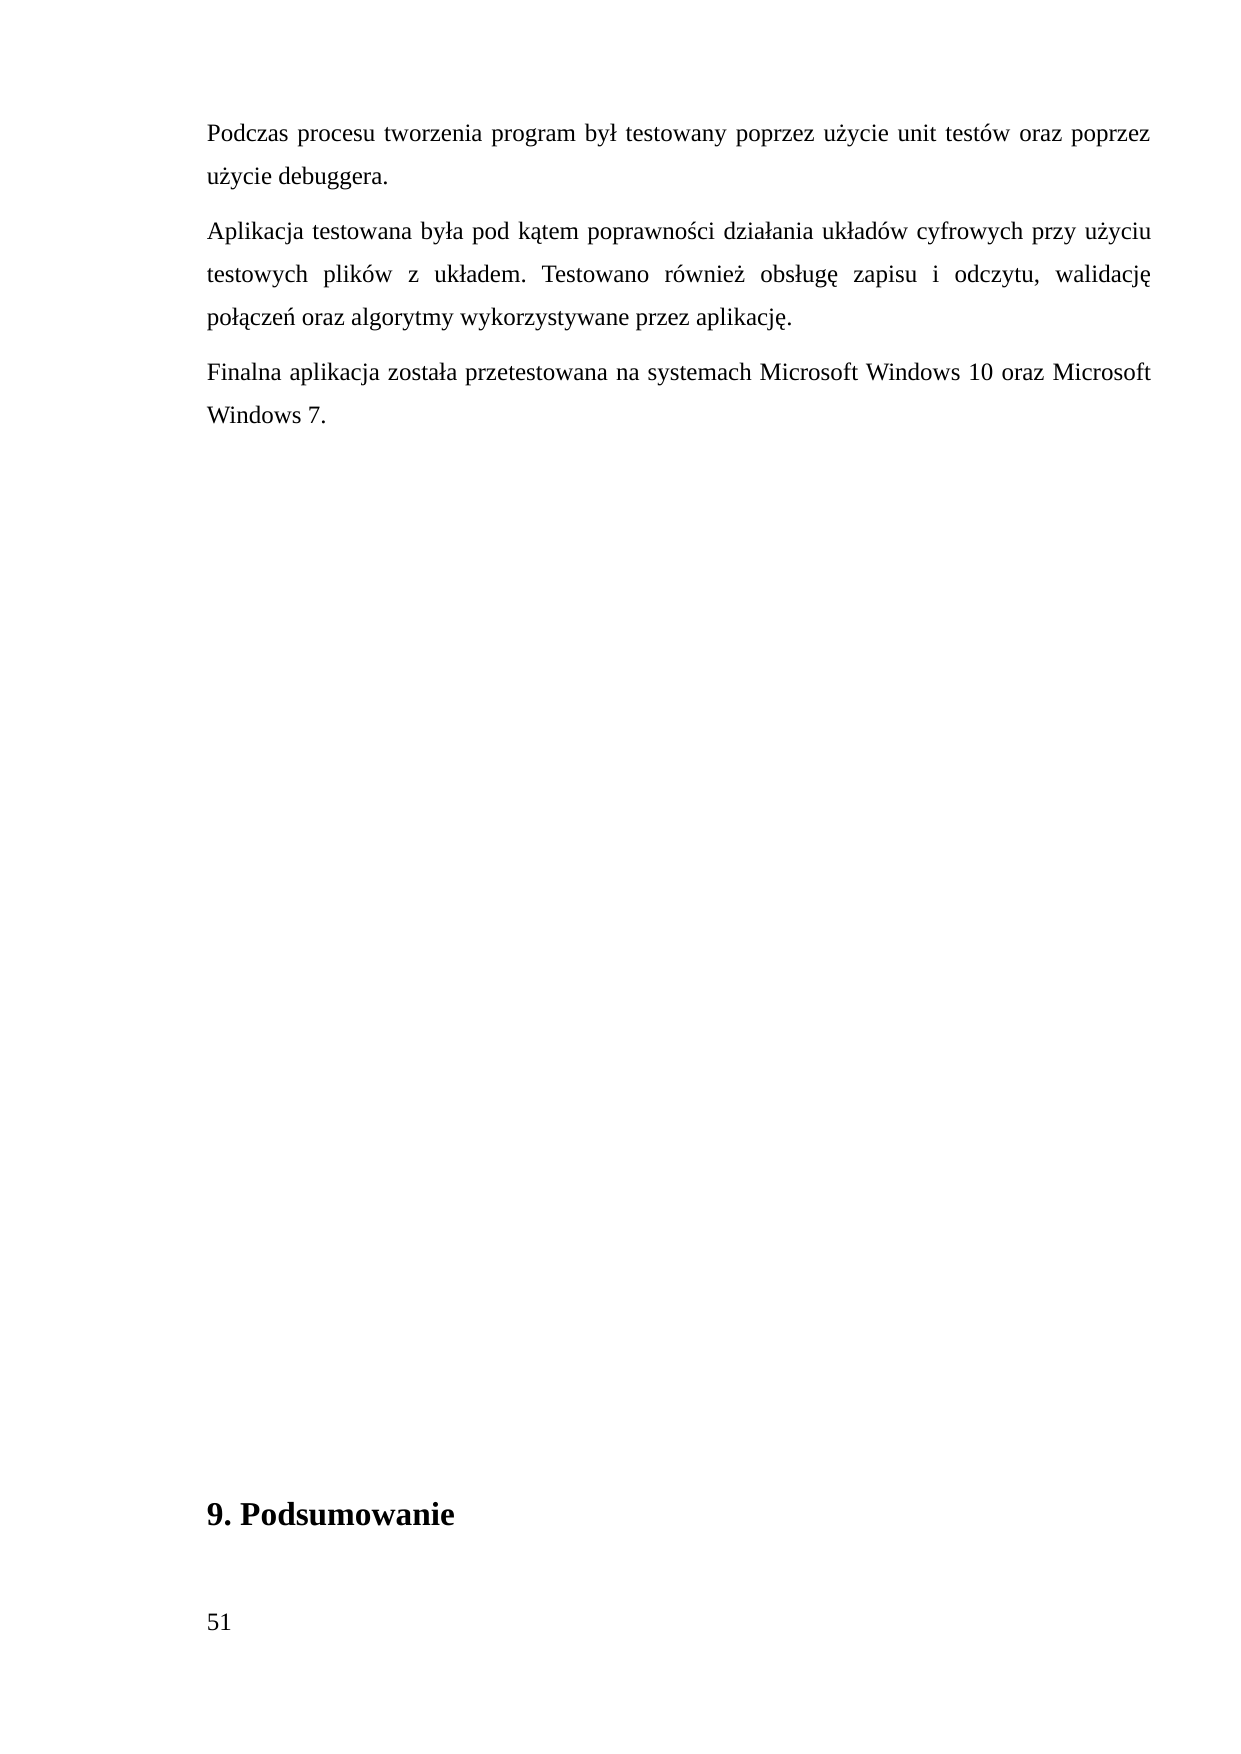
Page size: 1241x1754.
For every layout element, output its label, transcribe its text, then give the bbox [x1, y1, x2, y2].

text Aplikacja testowana była pod kątem poprawności działania układów cyfrowych przy użyciu testowych plików z układem. Testowano również obsługę zapisu i odczytu, walidację połączeń oraz algorytmy wykorzystywane przez aplikację. [207, 216, 1152, 331]
text Podczas procesu tworzenia program był testowany poprzez użycie unit testów oraz poprzez użycie debuggera. [207, 118, 1152, 190]
text Finalna aplikacja została przetestowana na systemach Microsoft Windows 10 oraz Microsoft Windows 7. [207, 357, 1152, 429]
text 9. Podsumowanie [207, 1494, 1152, 1533]
